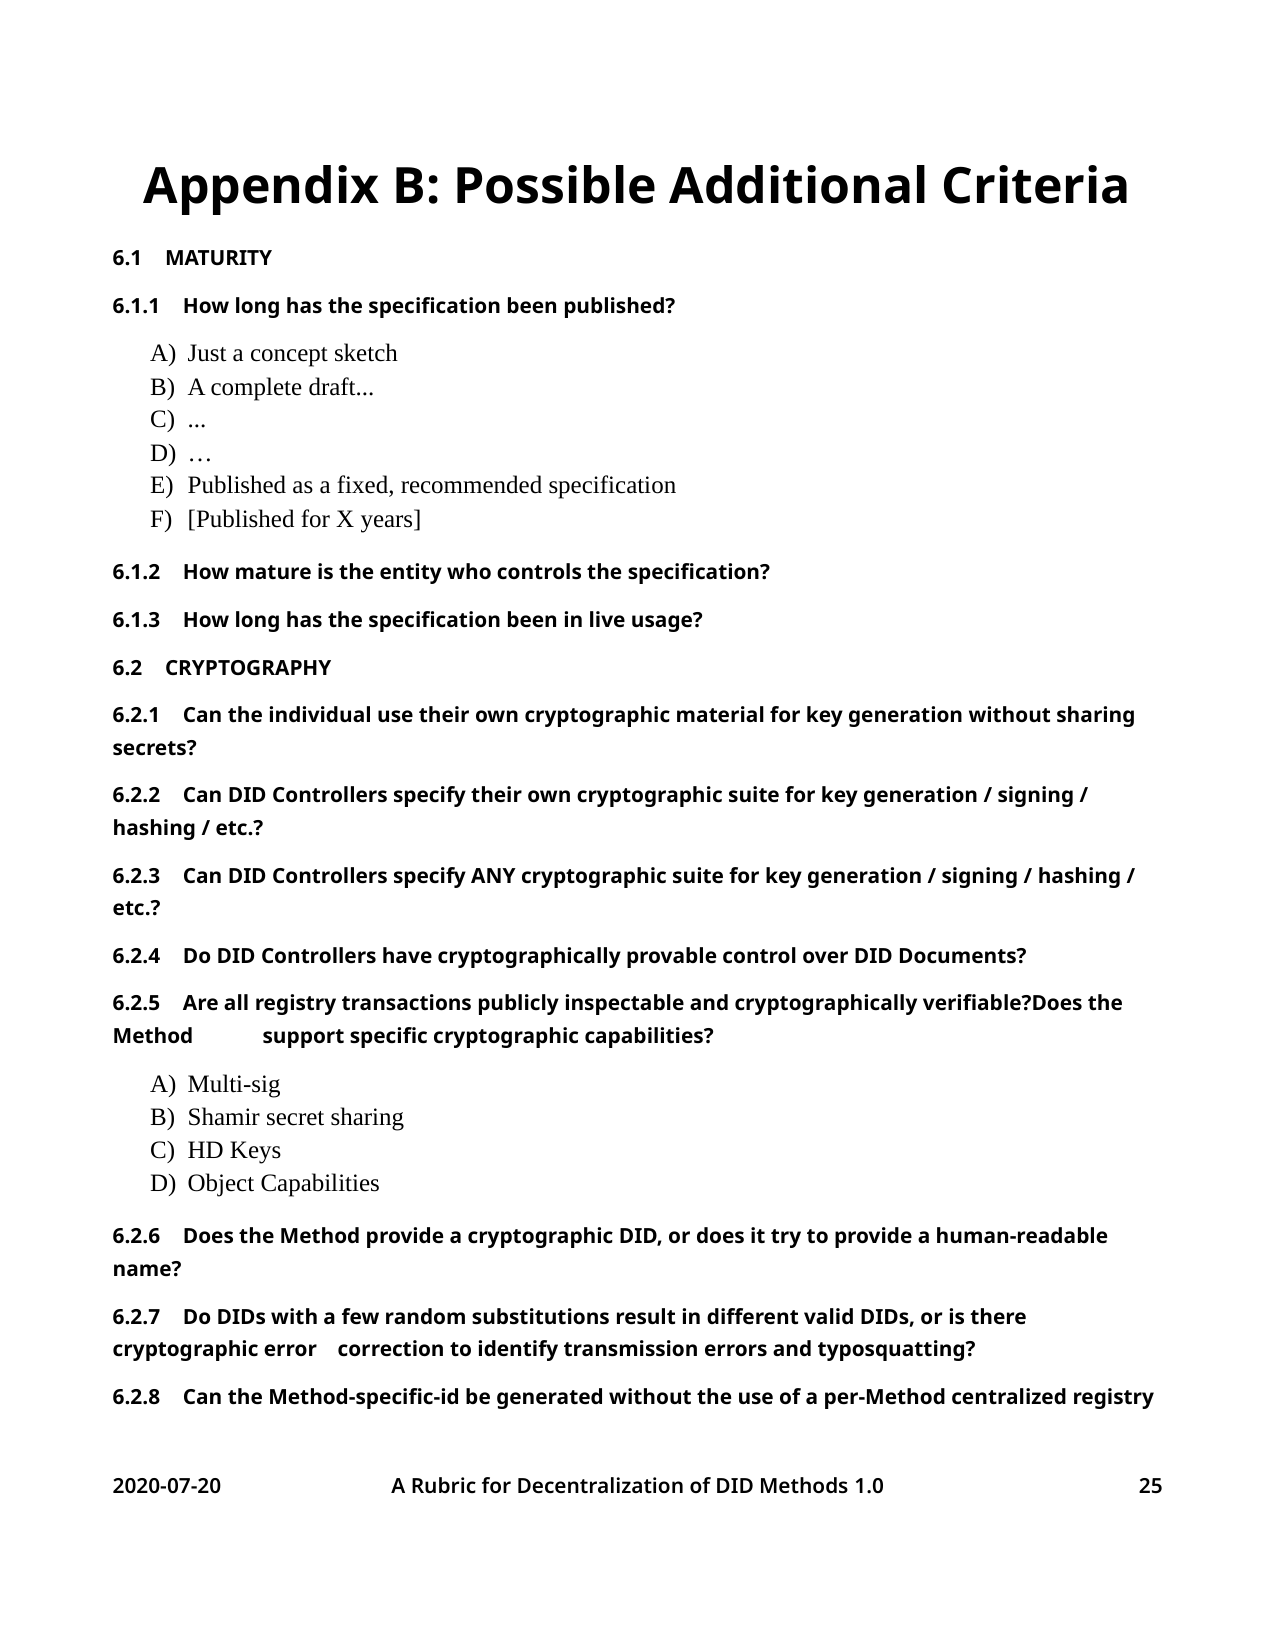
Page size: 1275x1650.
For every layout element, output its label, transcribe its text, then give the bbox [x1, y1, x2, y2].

subtitle Are all registry transactions publicly inspectable and cryptographically verifiable?Does the Method support specific cryptographic capabilities? [112, 988, 1162, 1049]
subtitle Can the individual use their own cryptographic material for key generation without sharing secrets? [112, 700, 1162, 761]
subtitle Do DID Controllers have cryptographically provable control over DID Documents? [112, 941, 1162, 969]
subtitle Appendix B: Possible Additional Criteria [112, 150, 1162, 218]
subtitle How long has the specification been in live usage? [112, 605, 1162, 633]
list HD Keys [150, 1135, 1162, 1163]
list [Published for X years] [150, 504, 1162, 532]
subtitle Can DID Controllers specify ANY cryptographic suite for key generation / signing / hashing / etc.? [112, 861, 1162, 922]
list ... [150, 404, 1162, 433]
subtitle Cryptography [112, 653, 1162, 681]
subtitle How long has the specification been published? [112, 291, 1162, 319]
list Object Capabilities [150, 1168, 1162, 1197]
subtitle Do DIDs with a few random substitutions result in different valid DIDs, or is there cryptographic error correction to identify transmission errors and typosquatting? [112, 1302, 1162, 1363]
subtitle How mature is the entity who controls the specification? [112, 557, 1162, 586]
list Multi-sig [150, 1069, 1162, 1097]
list … [150, 438, 1162, 466]
subtitle Can DID Controllers specify their own cryptographic suite for key generation / signing / hashing / etc.? [112, 781, 1162, 842]
list A complete draft... [150, 372, 1162, 400]
subtitle Can the Method-specific-id be generated without the use of a per-Method centralized registry [112, 1382, 1162, 1411]
subtitle Maturity [112, 243, 1162, 272]
subtitle Does the Method provide a cryptographic DID, or does it try to provide a human-readable name? [112, 1222, 1162, 1283]
list Just a concept sketch [150, 338, 1162, 367]
list Published as a fixed, recommended specification [150, 471, 1162, 499]
list Shamir secret sharing [150, 1102, 1162, 1131]
